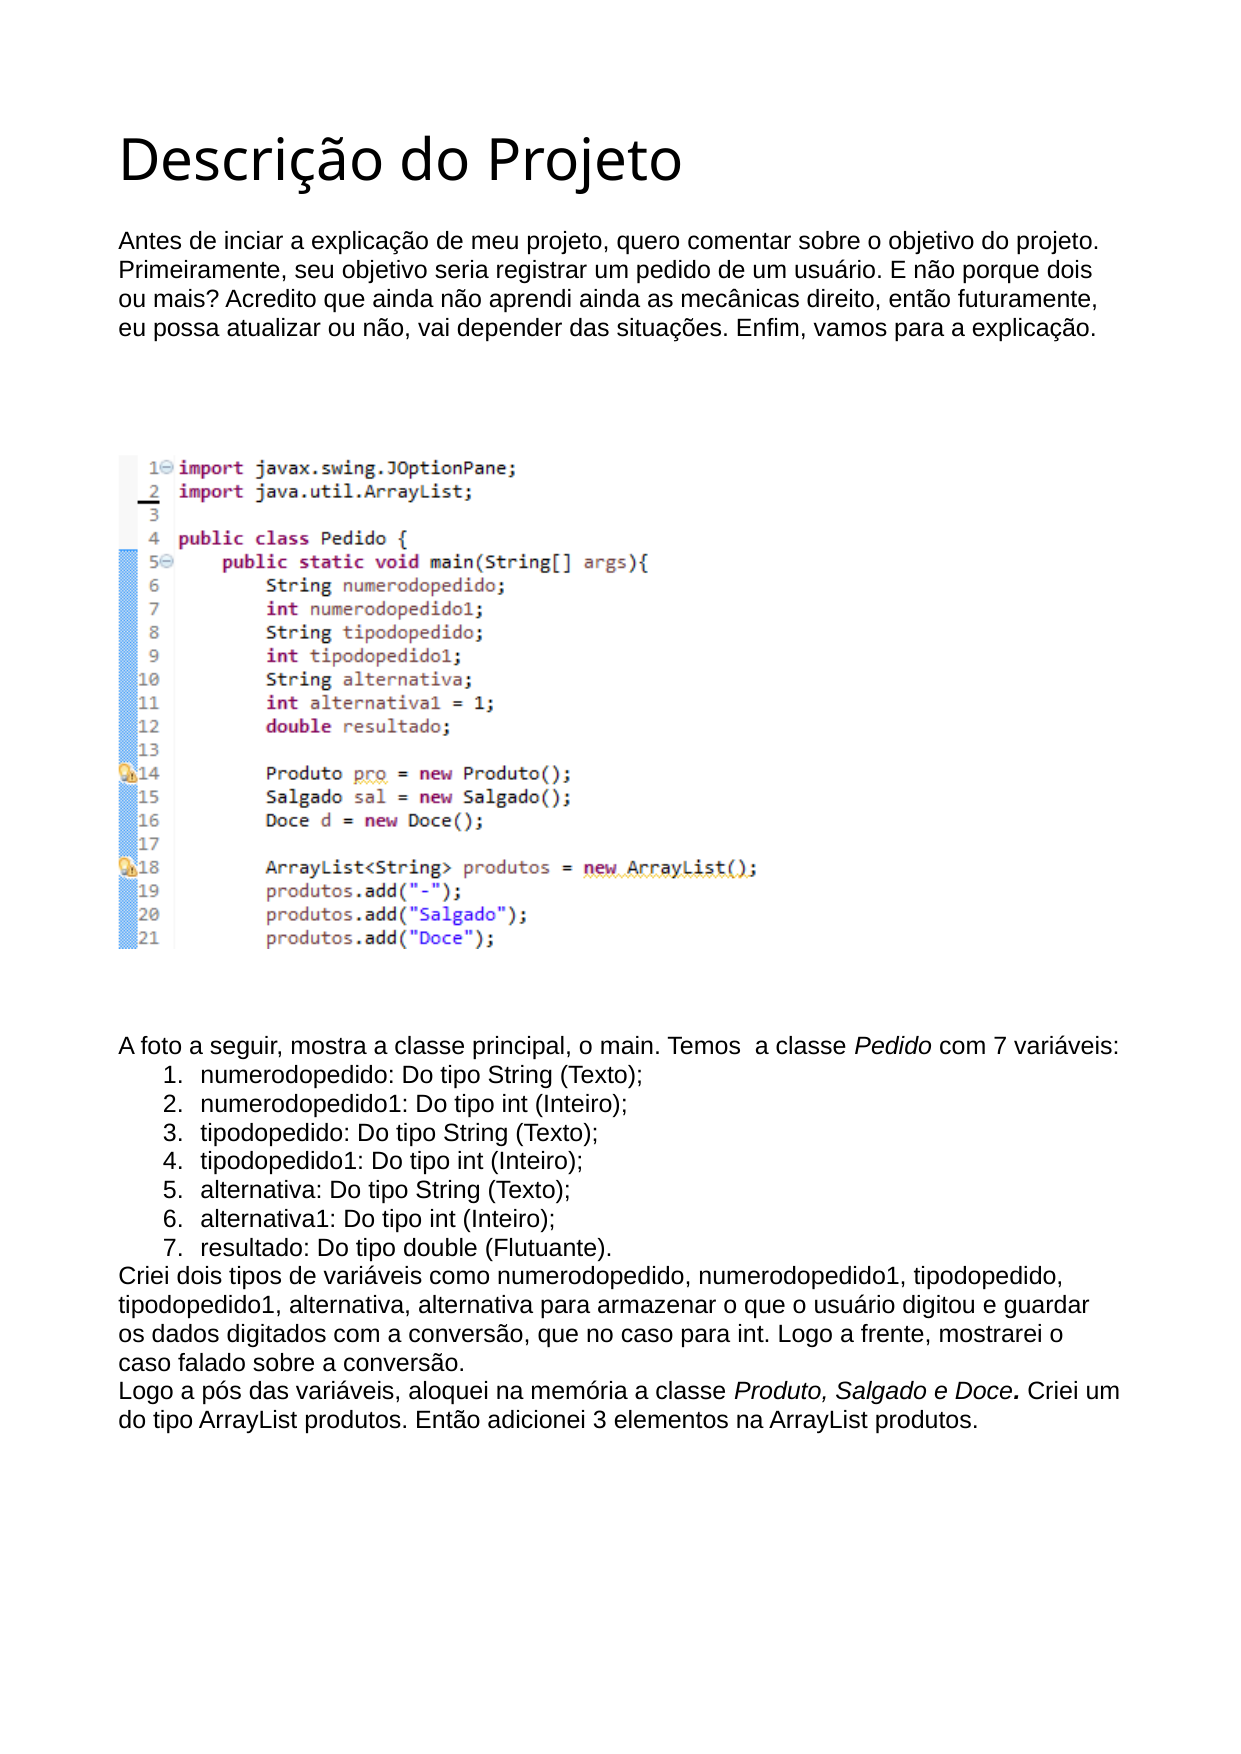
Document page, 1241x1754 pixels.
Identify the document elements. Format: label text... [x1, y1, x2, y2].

list numerodopedido1: Do tipo int (Inteiro); [163, 1089, 1122, 1118]
list tipodopedido: Do tipo String (Texto); [163, 1118, 1122, 1146]
text Criei dois tipos de variáveis como numerodopedido, numerodopedido1, tipodopedido, tipodopedido1, alternativa, alternativa para armazenar o que o usuário digitou e guardar os dados digitados com a conversão, que no caso para int. Logo a frente, mostrarei o caso falado sobre a conversão. [118, 1261, 1122, 1376]
picture [116, 454, 1003, 949]
list numerodopedido: Do tipo String (Texto); [163, 1060, 1122, 1089]
list resultado: Do tipo double (Flutuante). [163, 1233, 1122, 1261]
text Descrição do Projeto [118, 118, 1122, 198]
text Antes de inciar a explicação de meu projeto, quero comentar sobre o objetivo do projeto. Primeiramente, seu objetivo seria registrar um pedido de um usuário. E não porque dois ou mais? Acredito que ainda não aprendi ainda as mecânicas direito, então futuramente, eu possa atualizar ou não, vai depender das situações. Enfim, vamos para a explicação. [118, 226, 1122, 341]
text A foto a seguir, mostra a classe principal, o main. Temos a classe Pedido com 7 variáveis: [118, 1031, 1122, 1060]
list alternativa1: Do tipo int (Inteiro); [163, 1204, 1122, 1233]
text Logo a pós das variáveis, aloquei na memória a classe Produto, Salgado e Doce. Criei um do tipo ArrayList produtos. Então adicionei 3 elementos na ArrayList produtos. [118, 1376, 1122, 1434]
list alternativa: Do tipo String (Texto); [163, 1175, 1122, 1204]
list tipodopedido1: Do tipo int (Inteiro); [163, 1146, 1122, 1175]
